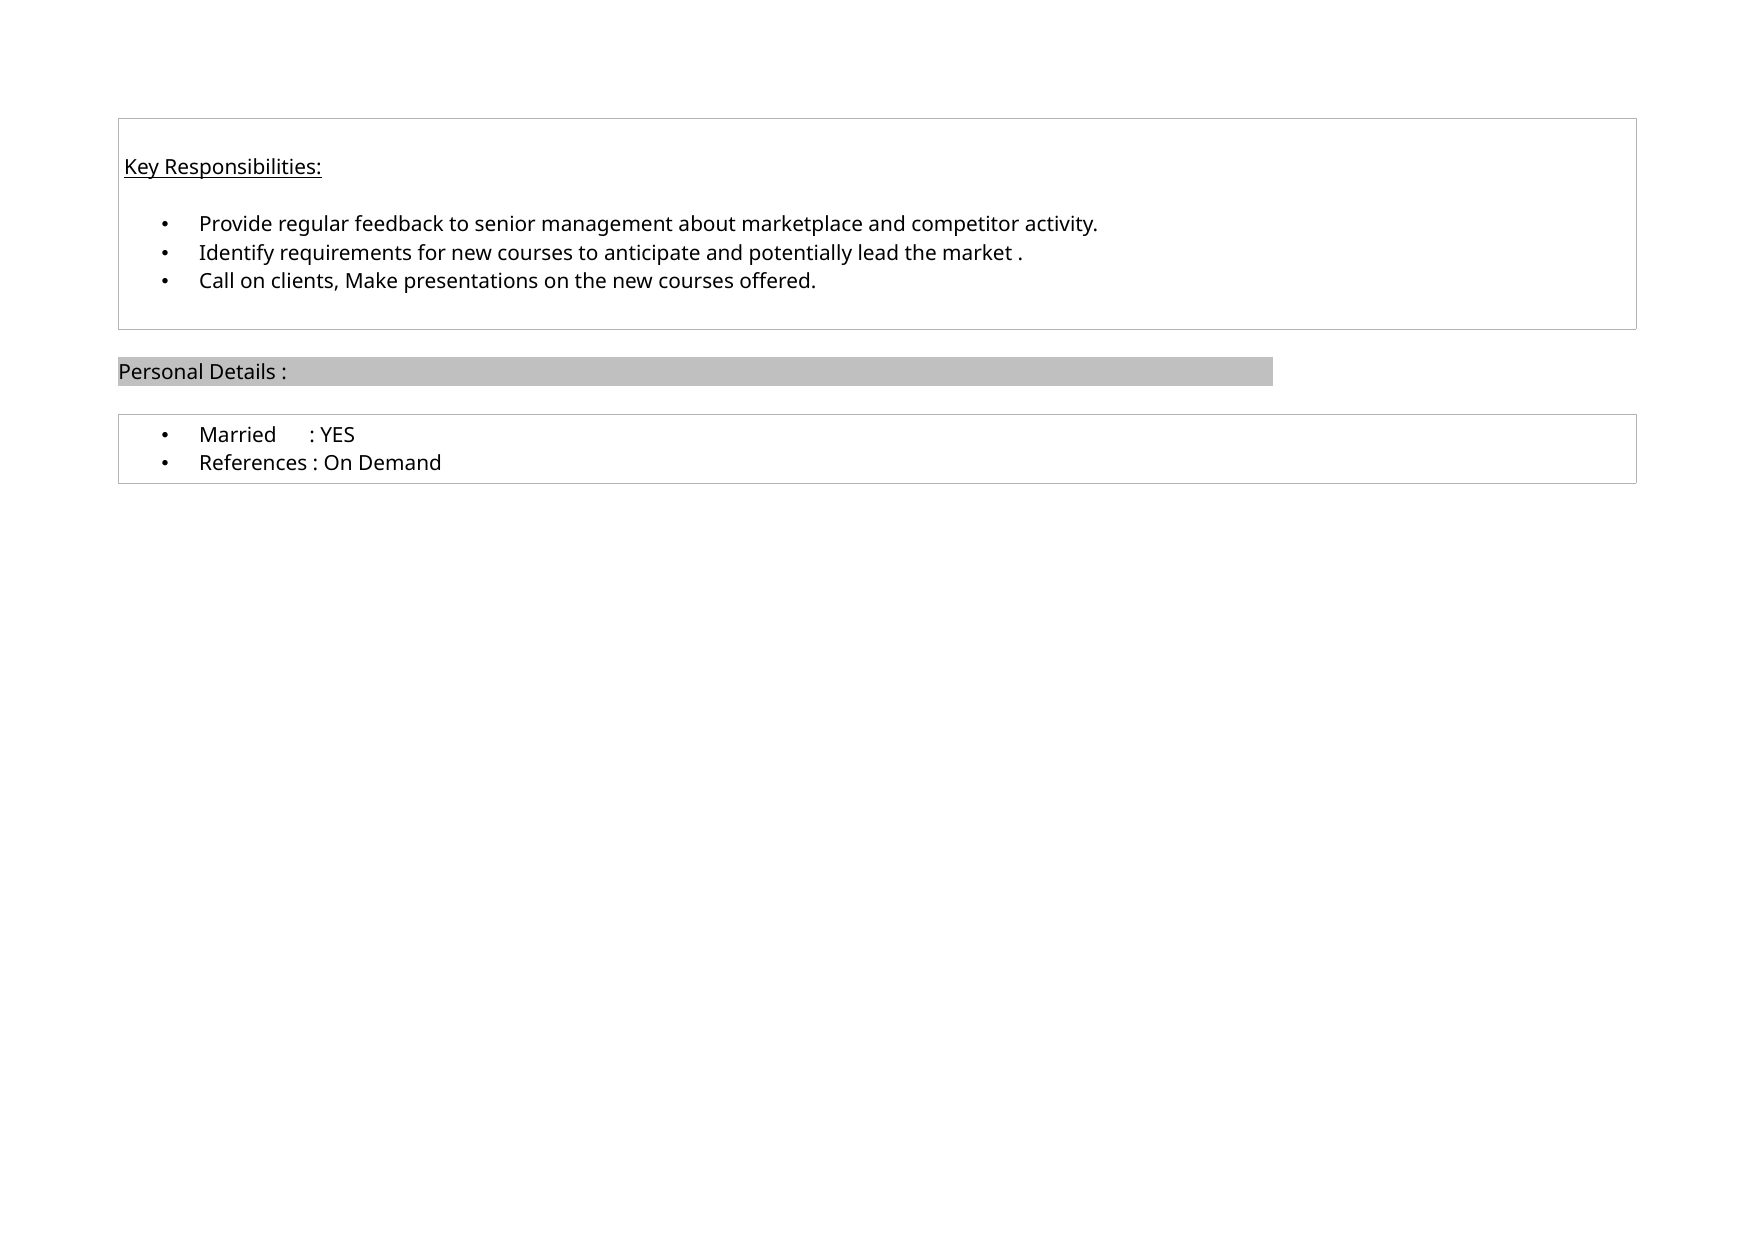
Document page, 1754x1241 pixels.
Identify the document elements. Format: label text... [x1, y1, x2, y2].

table_header Key Responsibilities: Provide regular feedback to senior management about marketplace and competitor activity. Identify requirements for new courses to anticipate and potentially lead the market . Call on clients, Make presentations on the new courses offered. [119, 119, 1636, 329]
table_header Married : YES References : On Demand [119, 415, 1636, 483]
text Personal Details : [118, 357, 1636, 386]
